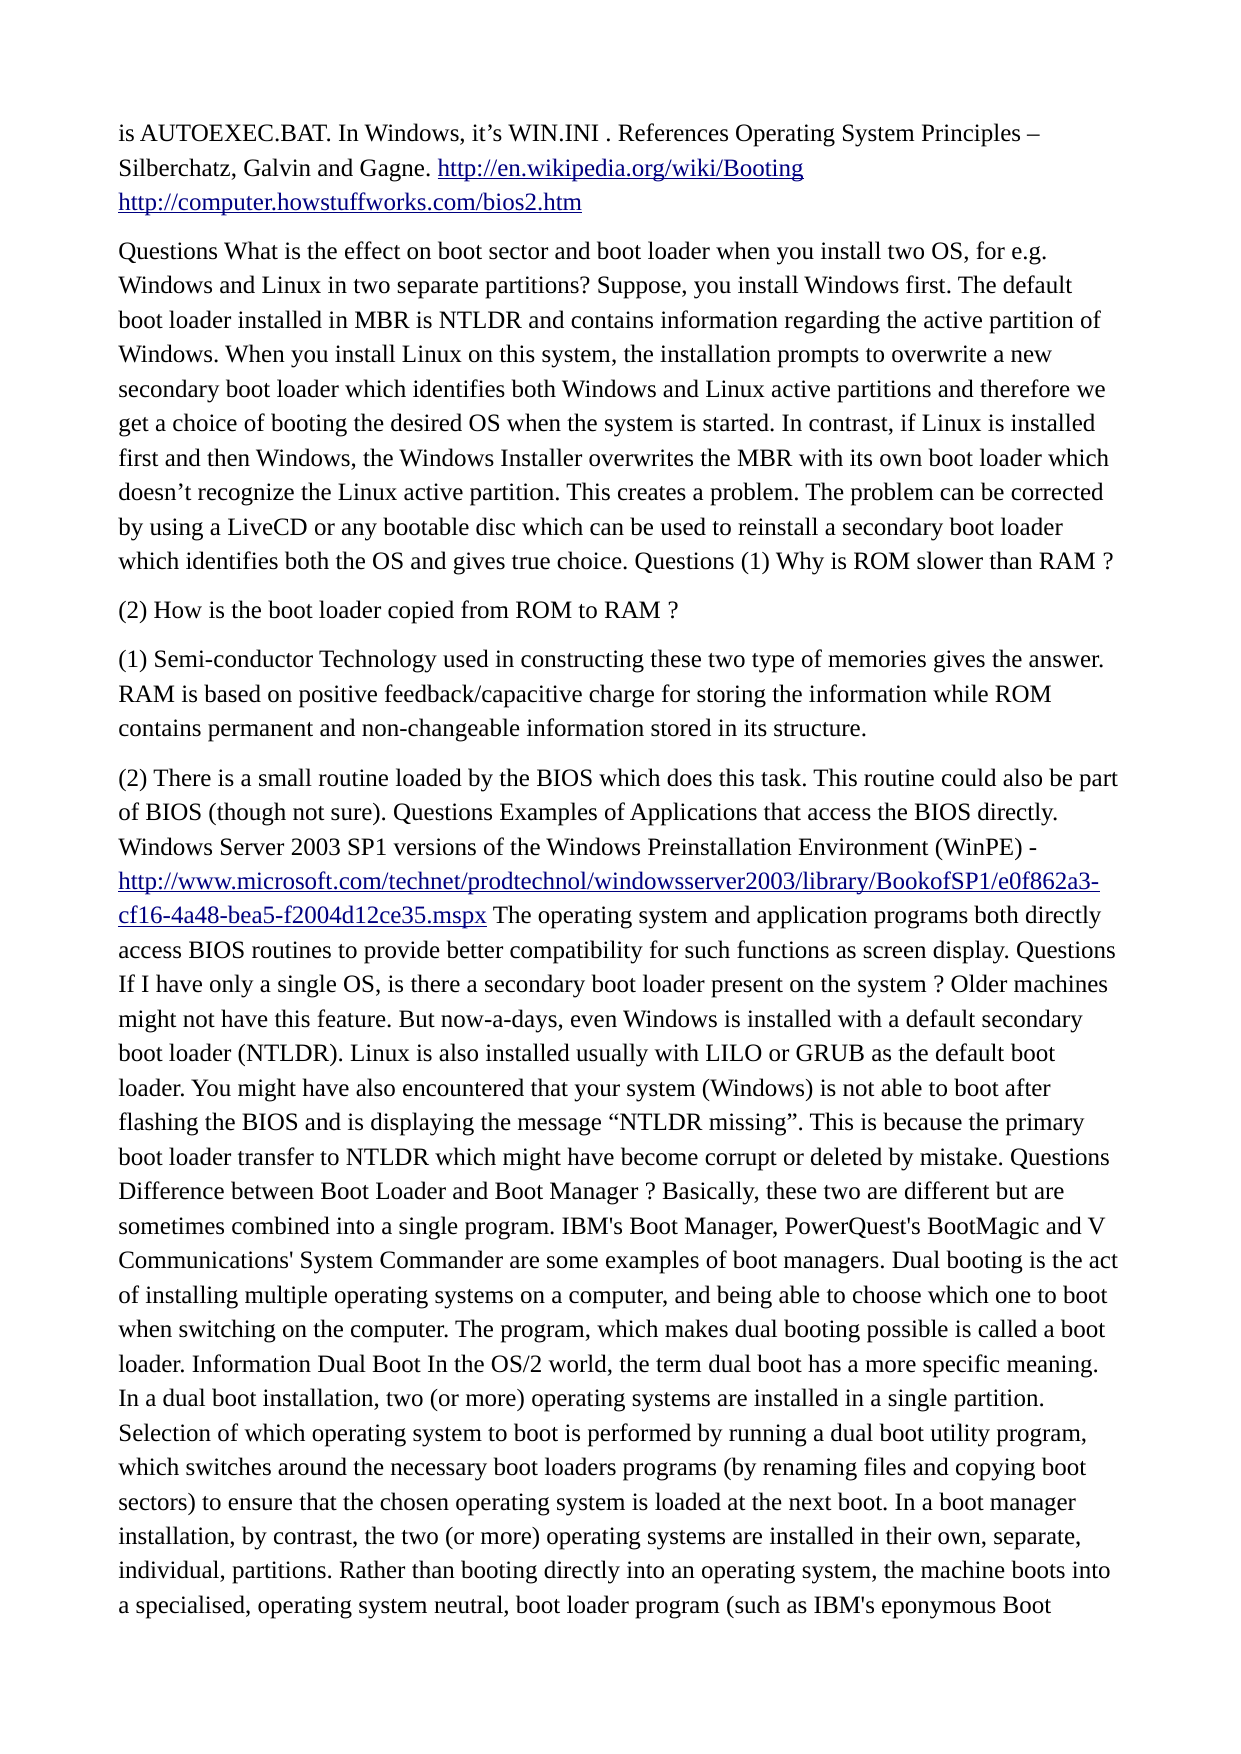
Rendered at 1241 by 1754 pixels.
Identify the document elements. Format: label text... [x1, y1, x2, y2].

text Questions What is the effect on boot sector and boot loader when you install two OS, for e.g. Windows and Linux in two separate partitions? Suppose, you install Windows first. The default boot loader installed in MBR is NTLDR and contains information regarding the active partition of Windows. When you install Linux on this system, the installation prompts to overwrite a new secondary boot loader which identifies both Windows and Linux active partitions and therefore we get a choice of booting the desired OS when the system is started. In contrast, if Linux is installed first and then Windows, the Windows Installer overwrites the MBR with its own boot loader which doesn’t recognize the Linux active partition. This creates a problem. The problem can be corrected by using a LiveCD or any bootable disc which can be used to reinstall a secondary boot loader which identifies both the OS and gives true choice. Questions (1) Why is ROM slower than RAM ? [118, 236, 1122, 575]
text (1) Semi-conductor Technology used in constructing these two type of memories gives the answer. RAM is based on positive feedback/capacitive charge for storing the information while ROM contains permanent and non-changeable information stored in its structure. [118, 644, 1122, 742]
text is AUTOEXEC.BAT. In Windows, it’s WIN.INI . References Operating System Principles – Silberchatz, Galvin and Gagne. http://en.wikipedia.org/wiki/Booting http://computer.howstuffworks.com/bios2.htm [118, 118, 1122, 216]
text (2) How is the boot loader copied from ROM to RAM ? [118, 596, 1122, 624]
text (2) There is a small routine loaded by the BIOS which does this task. This routine could also be part of BIOS (though not sure). Questions Examples of Applications that access the BIOS directly. Windows Server 2003 SP1 versions of the Windows Preinstallation Environment (WinPE) - http://www.microsoft.com/technet/prodtechnol/windowsserver2003/library/BookofSP1/e0f862a3-cf16-4a48-bea5-f2004d12ce35.mspx The operating system and application programs both directly access BIOS routines to provide better compatibility for such functions as screen display. Questions If I have only a single OS, is there a secondary boot loader present on the system ? Older machines might not have this feature. But now-a-days, even Windows is installed with a default secondary boot loader (NTLDR). Linux is also installed usually with LILO or GRUB as the default boot loader. You might have also encountered that your system (Windows) is not able to boot after flashing the BIOS and is displaying the message “NTLDR missing”. This is because the primary boot loader transfer to NTLDR which might have become corrupt or deleted by mistake. Questions Difference between Boot Loader and Boot Manager ? Basically, these two are different but are sometimes combined into a single program. IBM's Boot Manager, PowerQuest's BootMagic and V Communications' System Commander are some examples of boot managers. Dual booting is the act of installing multiple operating systems on a computer, and being able to choose which one to boot when switching on the computer. The program, which makes dual booting possible is called a boot loader. Information Dual Boot In the OS/2 world, the term dual boot has a more specific meaning. In a dual boot installation, two (or more) operating systems are installed in a single partition. Selection of which operating system to boot is performed by running a dual boot utility program, which switches around the necessary boot loaders programs (by renaming files and copying boot sectors) to ensure that the chosen operating system is loaded at the next boot. In a boot manager installation, by contrast, the two (or more) operating systems are installed in their own, separate, individual, partitions. Rather than booting directly into an operating system, the machine boots into a specialised, operating system neutral, boot loader program (such as IBM's eponymous Boot [118, 763, 1122, 1619]
